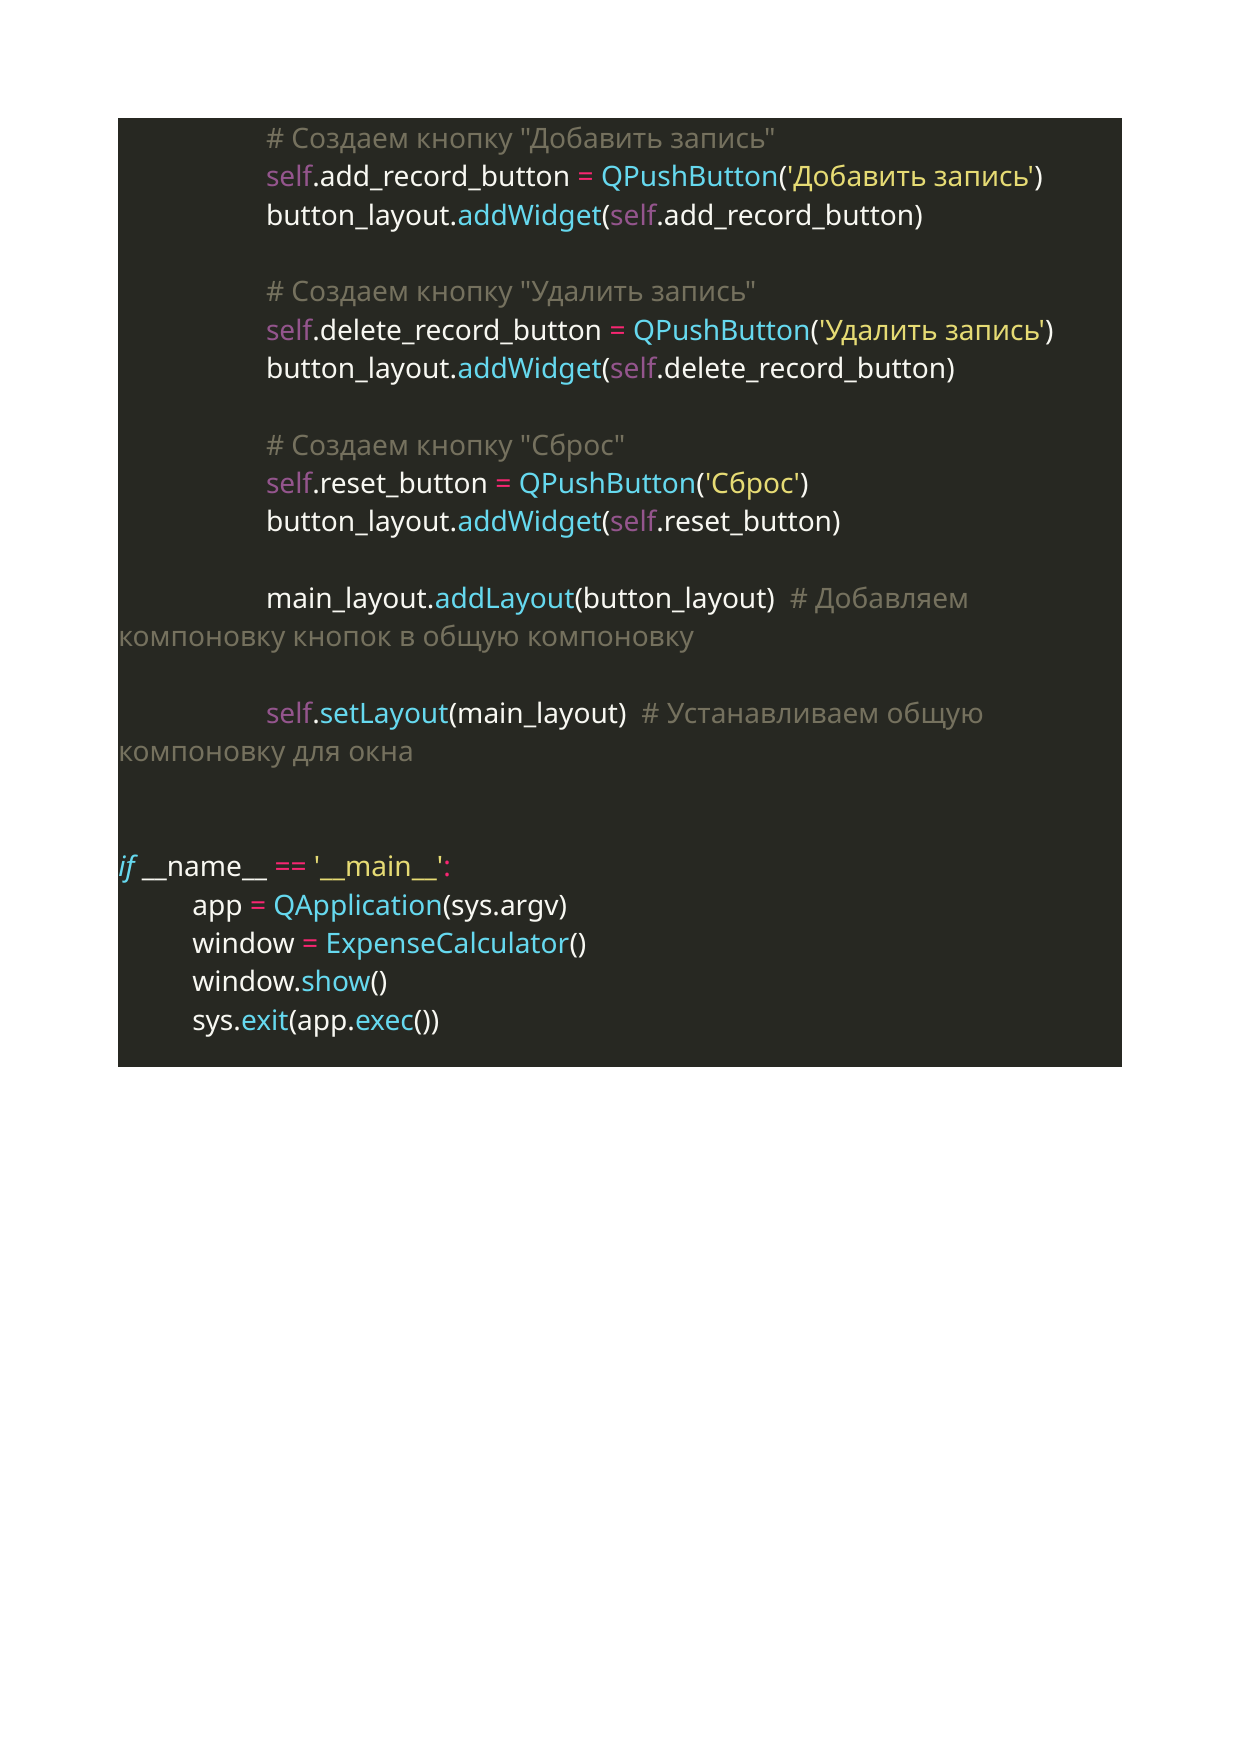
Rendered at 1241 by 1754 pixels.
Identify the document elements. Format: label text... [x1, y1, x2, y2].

text # Создаем кнопку "Добавить запись" self.add_record_button = QPushButton('Добавить запись') button_layout.addWidget(self.add_record_button) # Создаем кнопку "Удалить запись" self.delete_record_button = QPushButton('Удалить запись') button_layout.addWidget(self.delete_record_button) # Создаем кнопку "Сброс" self.reset_button = QPushButton('Сброс') button_layout.addWidget(self.reset_button) main_layout.addLayout(button_layout) # Добавляем компоновку кнопок в общую компоновку self.setLayout(main_layout) # Устанавливаем общую компоновку для окна if __name__ == '__main__': app = QApplication(sys.argv) window = ExpenseCalculator() window.show() sys.exit(app.exec()) [118, 118, 1122, 1067]
